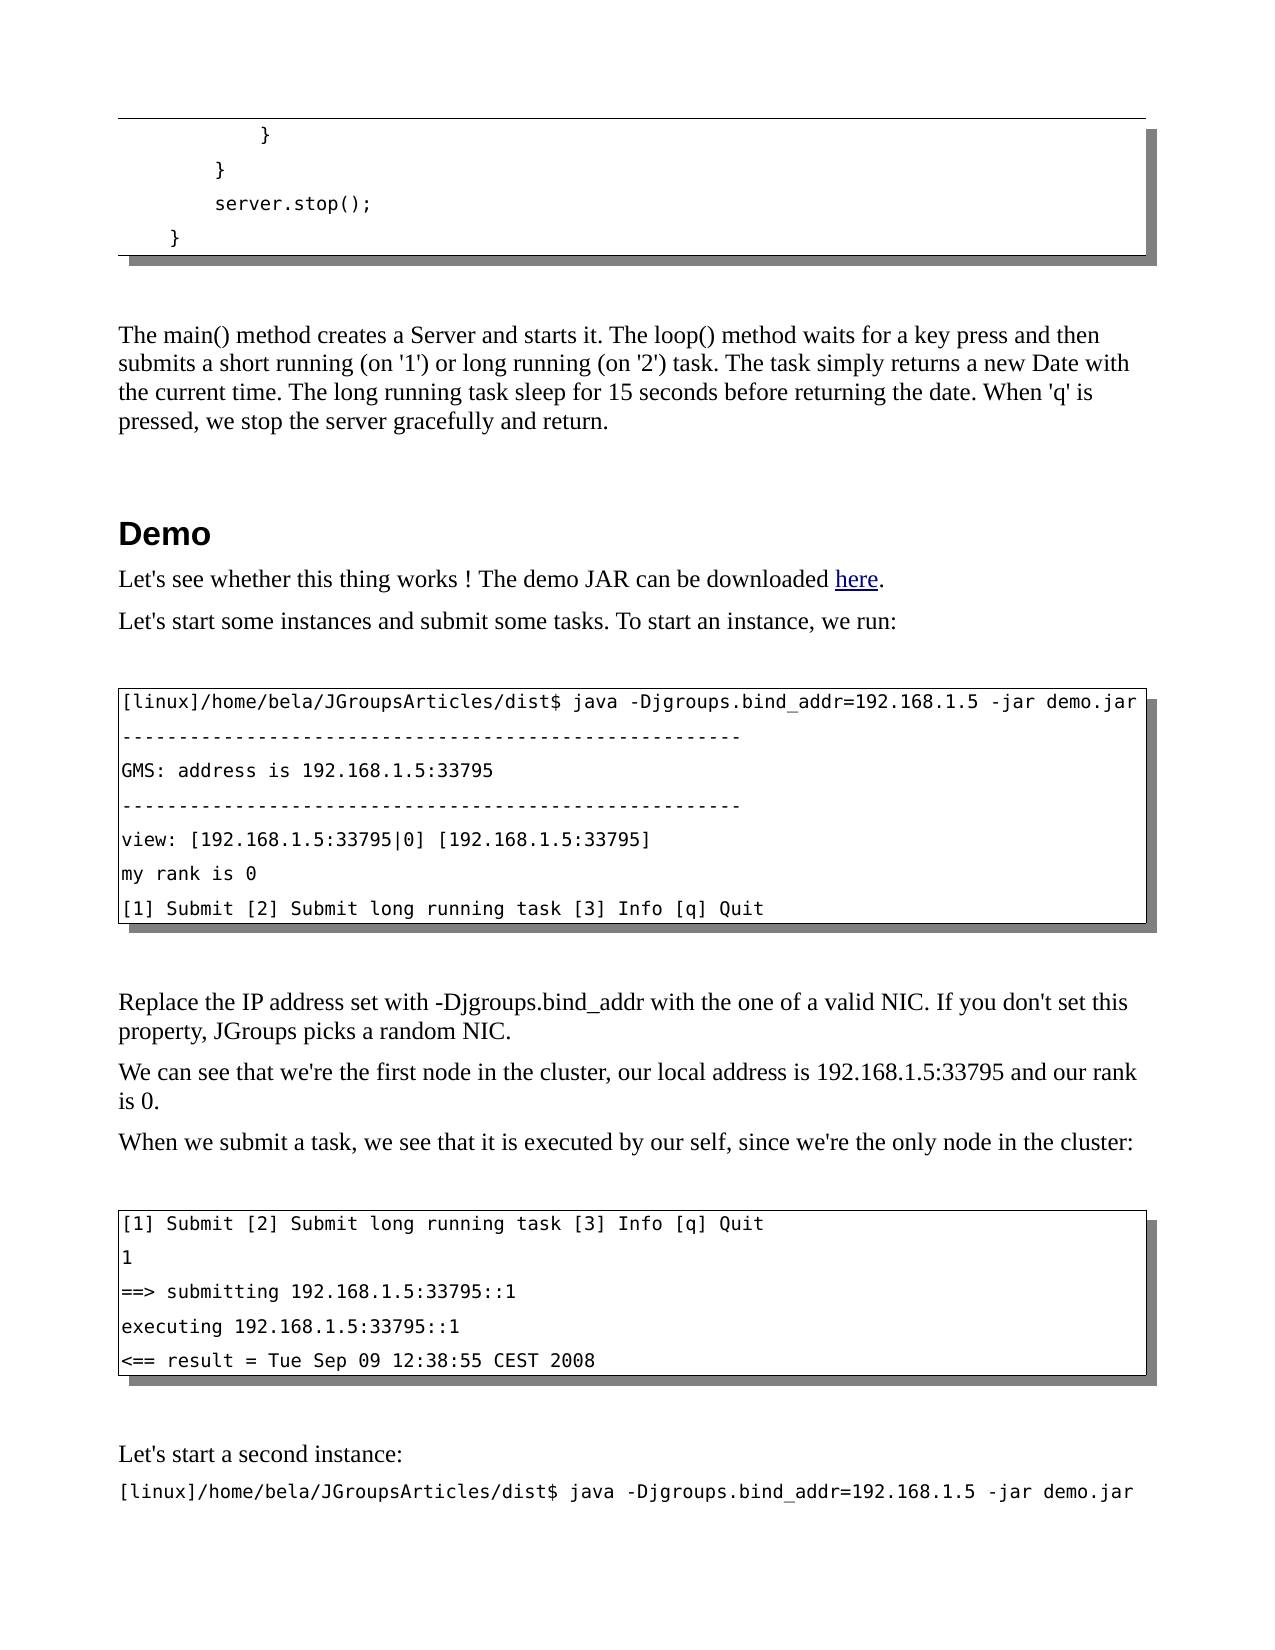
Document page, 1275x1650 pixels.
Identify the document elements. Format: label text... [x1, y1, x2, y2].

text Let's start a second instance: [118, 1439, 1157, 1468]
text GMS: address is 192.168.1.5:33795 [119, 757, 1146, 782]
text ==> submitting 192.168.1.5:33795::1 [119, 1278, 1146, 1303]
text ------------------------------------------------------- [119, 723, 1146, 748]
text } [118, 119, 1146, 146]
text } [118, 152, 1146, 181]
text The main() method creates a Server and starts it. The loop() method waits for a key press and then submits a short running (on '1') or long running (on '2') task. The task simply returns a new Date with the current time. The long running task sleep for 15 seconds before returning the date. When 'q' is pressed, we stop the server gracefully and return. [118, 320, 1157, 435]
text [1] Submit [2] Submit long running task [3] Info [q] Quit [119, 894, 1146, 923]
text When we submit a task, we see that it is executed by our self, since we're the only node in the cluster: [118, 1127, 1157, 1156]
text ------------------------------------------------------- [119, 791, 1146, 816]
text We can see that we're the first node in the cluster, our local address is 192.168.1.5:33795 and our rank is 0. [118, 1057, 1157, 1114]
text executing 192.168.1.5:33795::1 [119, 1313, 1146, 1338]
text <== result = Tue Sep 09 12:38:55 CEST 2008 [119, 1347, 1146, 1375]
text server.stop(); [118, 187, 1146, 215]
text 1 [119, 1244, 1146, 1269]
text [1] Submit [2] Submit long running task [3] Info [q] Quit [119, 1211, 1146, 1234]
text [linux]/home/bela/JGroupsArticles/dist$ java -Djgroups.bind_addr=192.168.1.5 -jar demo.jar [119, 689, 1146, 713]
text } [118, 221, 1146, 255]
subtitle Demo [118, 513, 1157, 552]
text Let's see whether this thing works ! The demo JAR can be downloaded here. [118, 564, 1157, 593]
text my rank is 0 [119, 860, 1146, 885]
text [linux]/home/bela/JGroupsArticles/dist$ java -Djgroups.bind_addr=192.168.1.5 -jar demo.jar [118, 1481, 1157, 1502]
text Let's start some instances and submit some tasks. To start an instance, we run: [118, 606, 1157, 634]
text view: [192.168.1.5:33795|0] [192.168.1.5:33795] [119, 826, 1146, 851]
text Replace the IP address set with -Djgroups.bind_addr with the one of a valid NIC. If you don't set this property, JGroups picks a random NIC. [118, 987, 1157, 1044]
